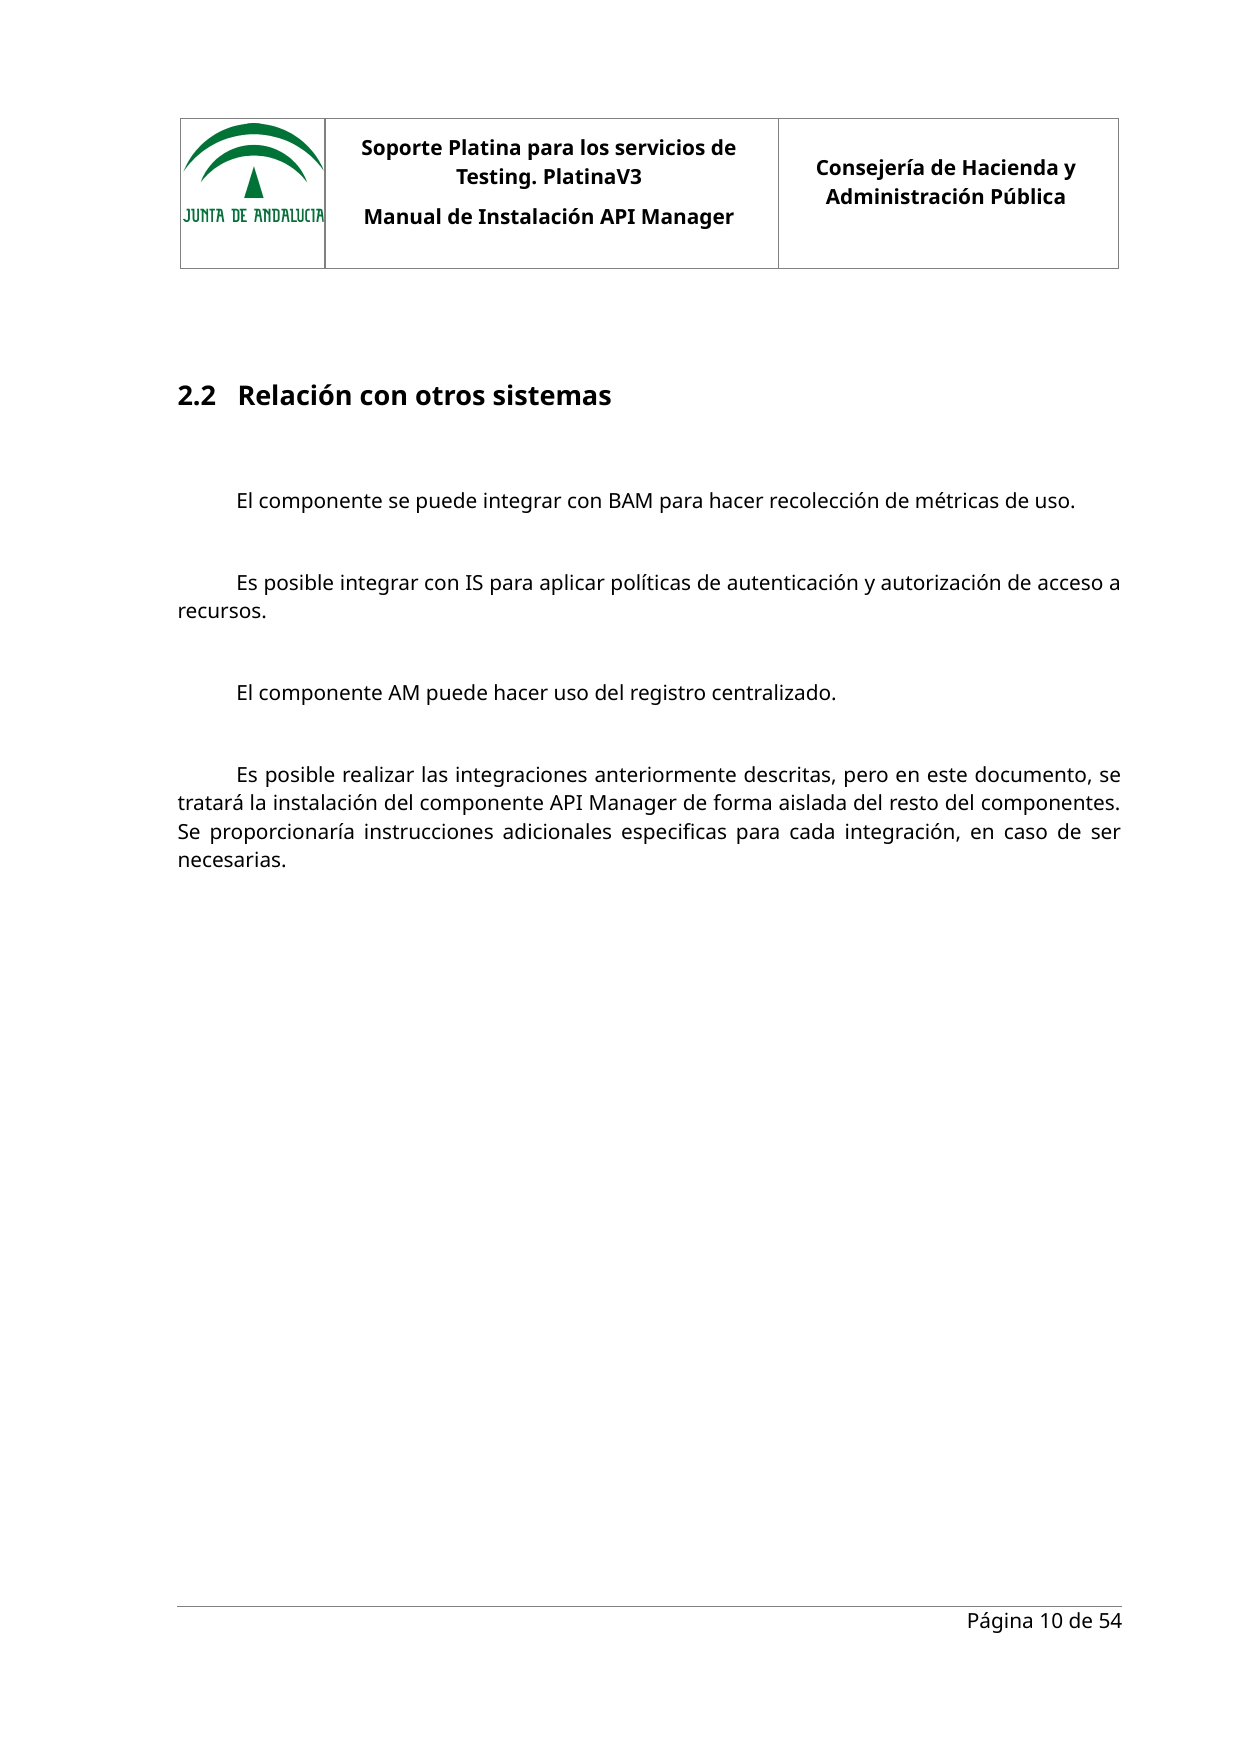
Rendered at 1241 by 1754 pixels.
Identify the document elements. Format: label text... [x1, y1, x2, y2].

text Es posible realizar las integraciones anteriormente descritas, pero en este documento, se tratará la instalación del componente API Manager de forma aislada del resto del componentes. Se proporcionaría instrucciones adicionales especificas para cada integración, en caso de ser necesarias. [177, 760, 1122, 874]
text El componente AM puede hacer uso del registro centralizado. [177, 678, 1122, 706]
text Es posible integrar con IS para aplicar políticas de autenticación y autorización de acceso a recursos. [177, 568, 1122, 624]
subtitle Relación con otros sistemas [177, 376, 1122, 413]
picture [183, 123, 324, 222]
text El componente se puede integrar con BAM para hacer recolección de métricas de uso. [177, 486, 1122, 514]
